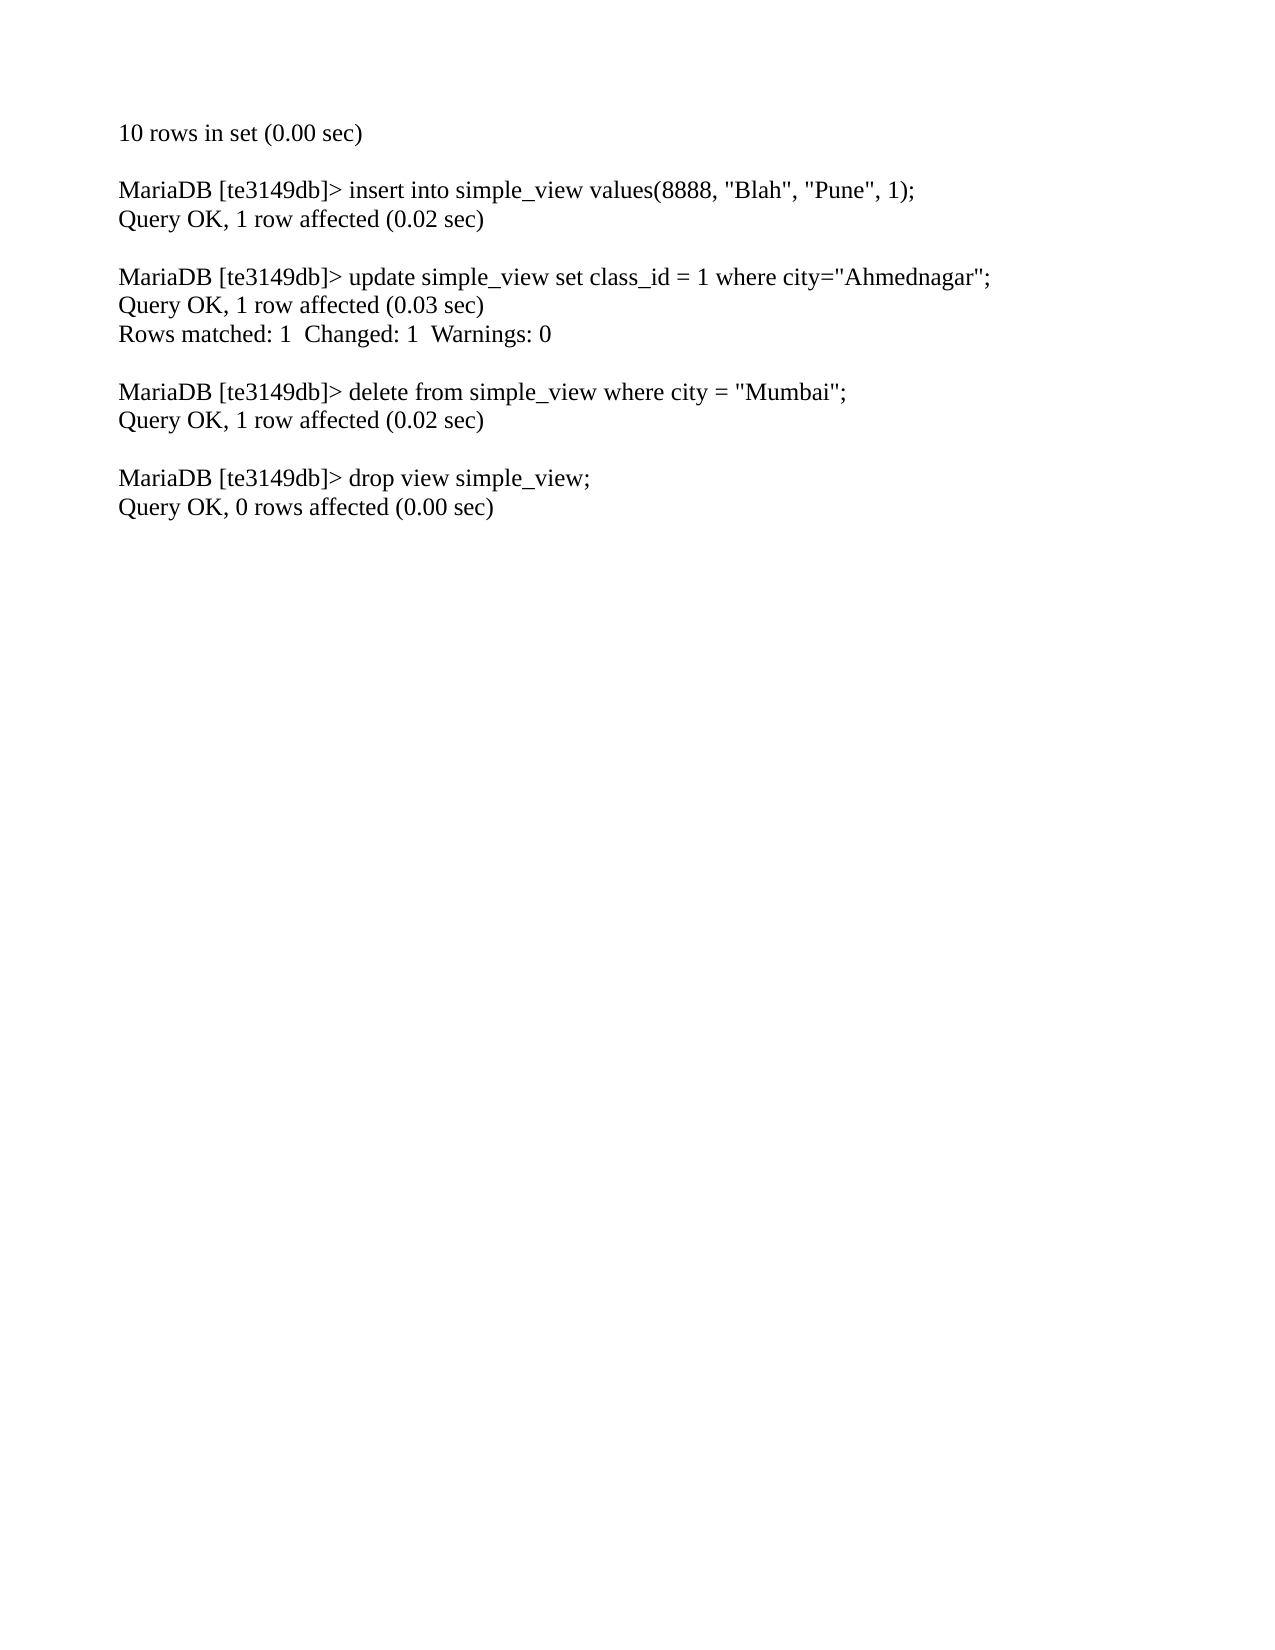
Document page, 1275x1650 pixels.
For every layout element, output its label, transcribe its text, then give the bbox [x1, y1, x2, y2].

text Query OK, 1 row affected (0.02 sec) [118, 204, 1157, 233]
text Query OK, 1 row affected (0.03 sec) [118, 291, 1157, 319]
text 10 rows in set (0.00 sec) [118, 118, 1157, 147]
text Rows matched: 1 Changed: 1 Warnings: 0 [118, 319, 1157, 348]
text Query OK, 1 row affected (0.02 sec) [118, 406, 1157, 434]
text MariaDB [te3149db]> insert into simple_view values(8888, "Blah", "Pune", 1); [118, 176, 1157, 204]
text Query OK, 0 rows affected (0.00 sec) [118, 492, 1157, 521]
text MariaDB [te3149db]> update simple_view set class_id = 1 where city="Ahmednagar"; [118, 262, 1157, 291]
text MariaDB [te3149db]> delete from simple_view where city = "Mumbai"; [118, 377, 1157, 406]
text MariaDB [te3149db]> drop view simple_view; [118, 463, 1157, 492]
